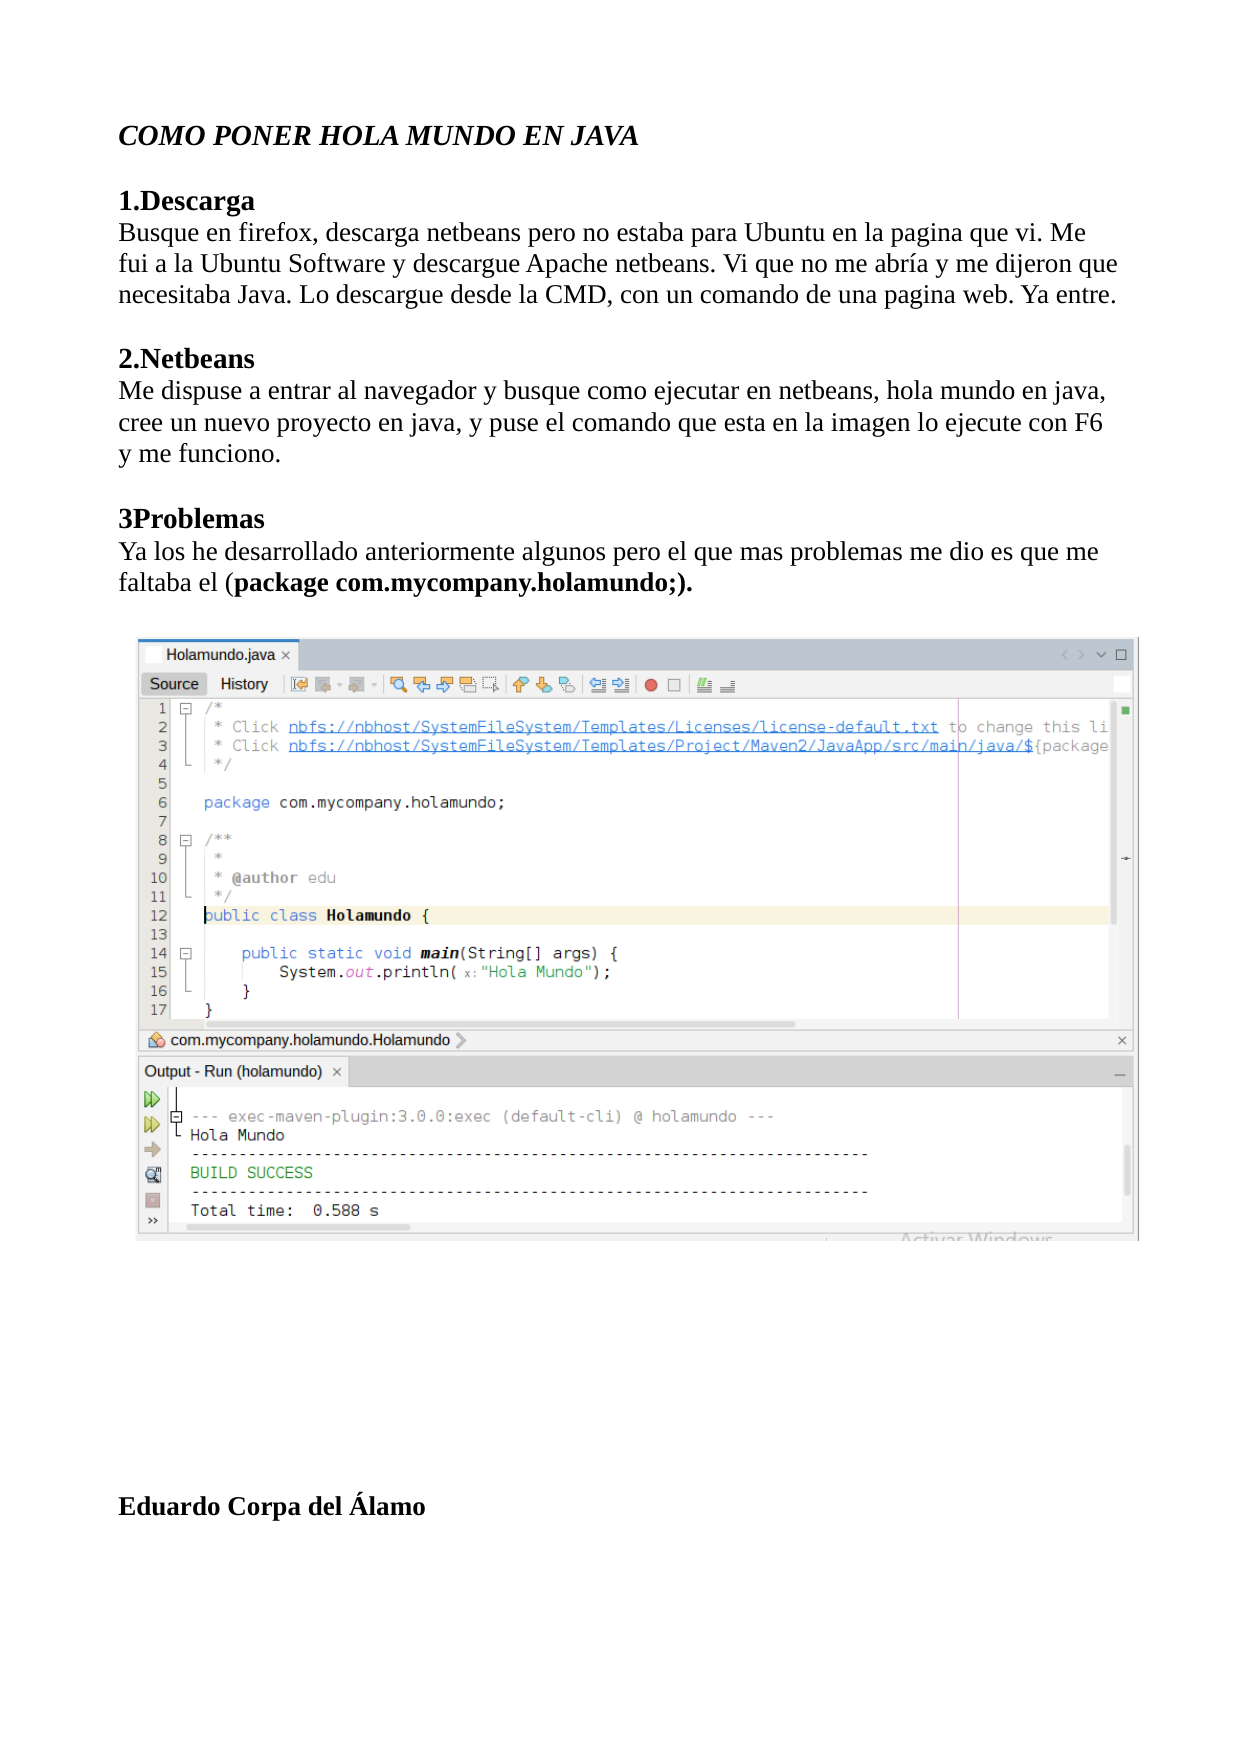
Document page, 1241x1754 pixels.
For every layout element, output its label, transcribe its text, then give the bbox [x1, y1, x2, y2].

text Eduardo Corpa del Álamo [118, 1490, 1122, 1521]
text COMO PONER HOLA MUNDO EN JAVA [118, 118, 1122, 152]
text Me dispuse a entrar al navegador y busque como ejecutar en netbeans, hola mundo en java, cree un nuevo proyecto en java, y puse el comando que esta en la imagen lo ejecute con F6 y me funciono. [118, 374, 1122, 468]
text 3Problemas [118, 501, 1122, 535]
text Ya los he desarrollado anteriormente algunos pero el que mas problemas me dio es que me faltaba el (package com.mycompany.holamundo;). [118, 535, 1122, 597]
text Busque en firefox, descarga netbeans pero no estaba para Ubuntu en la pagina que vi. Me fui a la Ubuntu Software y descargue Apache netbeans. Vi que no me abría y me dijeron que necesitaba Java. Lo descargue desde la CMD, con un comando de una pagina web. Ya entre. [118, 216, 1122, 310]
picture [135, 637, 1140, 1241]
text 1.Descarga [118, 183, 1122, 216]
text 2.Netbeans [118, 341, 1122, 374]
